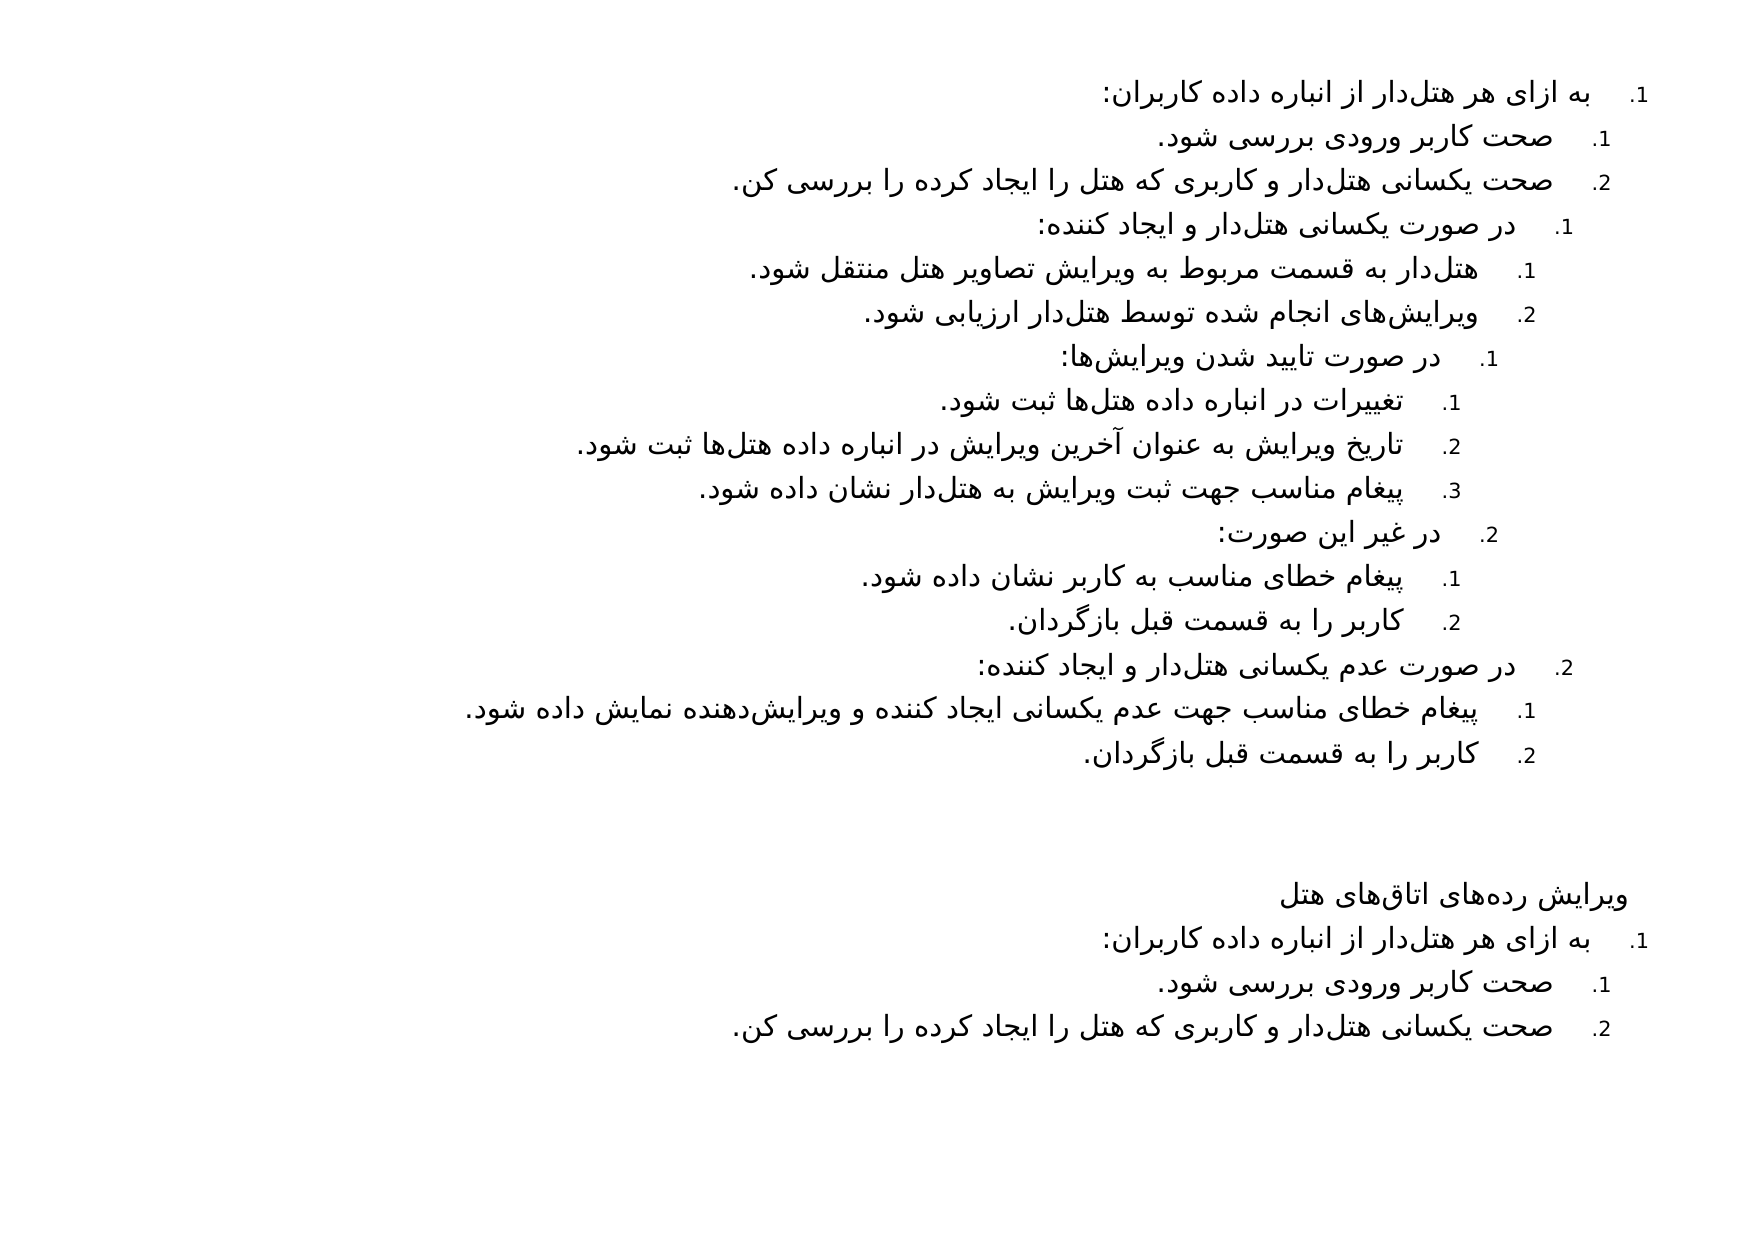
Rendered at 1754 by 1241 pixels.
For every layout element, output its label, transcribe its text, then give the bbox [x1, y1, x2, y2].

list صحت یکسانی هتل‌دار و کاربری که هتل را ایجاد کرده را بررسی کن. [125, 1009, 1591, 1043]
list صحت کاربر ورودی بررسی شود. [125, 119, 1591, 153]
list در صورت عدم یکسانی هتل‌دار و ایجاد کننده: [125, 648, 1554, 682]
list تاریخ ویرایش به عنوان آخرین ویرایش در انباره داده هتل‌ها ثبت شود. [125, 427, 1441, 461]
list صحت کاربر ورودی بررسی شود. [125, 966, 1591, 999]
list پیغام مناسب جهت ثبت ویرایش به هتل‌دار نشان داده شود. [125, 472, 1441, 506]
list در صورت تایید شدن ویرایش‌ها: [125, 339, 1479, 373]
list به ازای هر هتل‌دار از انباره داده کاربران: [125, 75, 1629, 109]
text ویرایش رده‌های اتاق‌های هتل [125, 877, 1629, 911]
list پیغام خطای مناسب به کاربر نشان داده شود. [125, 560, 1441, 594]
list به ازای هر هتل‌دار از انباره داده کاربران: [125, 921, 1629, 955]
list کاربر را به قسمت قبل بازگردان. [125, 604, 1441, 638]
list در غیر این صورت: [125, 516, 1479, 549]
list ویرایش‌های انجام شده توسط هتل‌دار ارزیابی شود. [125, 295, 1516, 329]
list پیغام خطای مناسب جهت عدم یکسانی ایجاد کننده و ویرایش‌دهنده نمایش داده شود. [125, 692, 1516, 726]
list در صورت یکسانی هتل‌دار و ایجاد کننده: [125, 207, 1554, 241]
list صحت یکسانی هتل‌دار و کاربری که هتل را ایجاد کرده را بررسی کن. [125, 163, 1591, 197]
list کاربر را به قسمت قبل بازگردان. [125, 736, 1516, 866]
list تغییرات در انباره داده هتل‌ها ثبت شود. [125, 383, 1441, 417]
list هتل‌دار به قسمت مربوط به ویرایش تصاویر هتل منتقل شود. [125, 251, 1516, 285]
